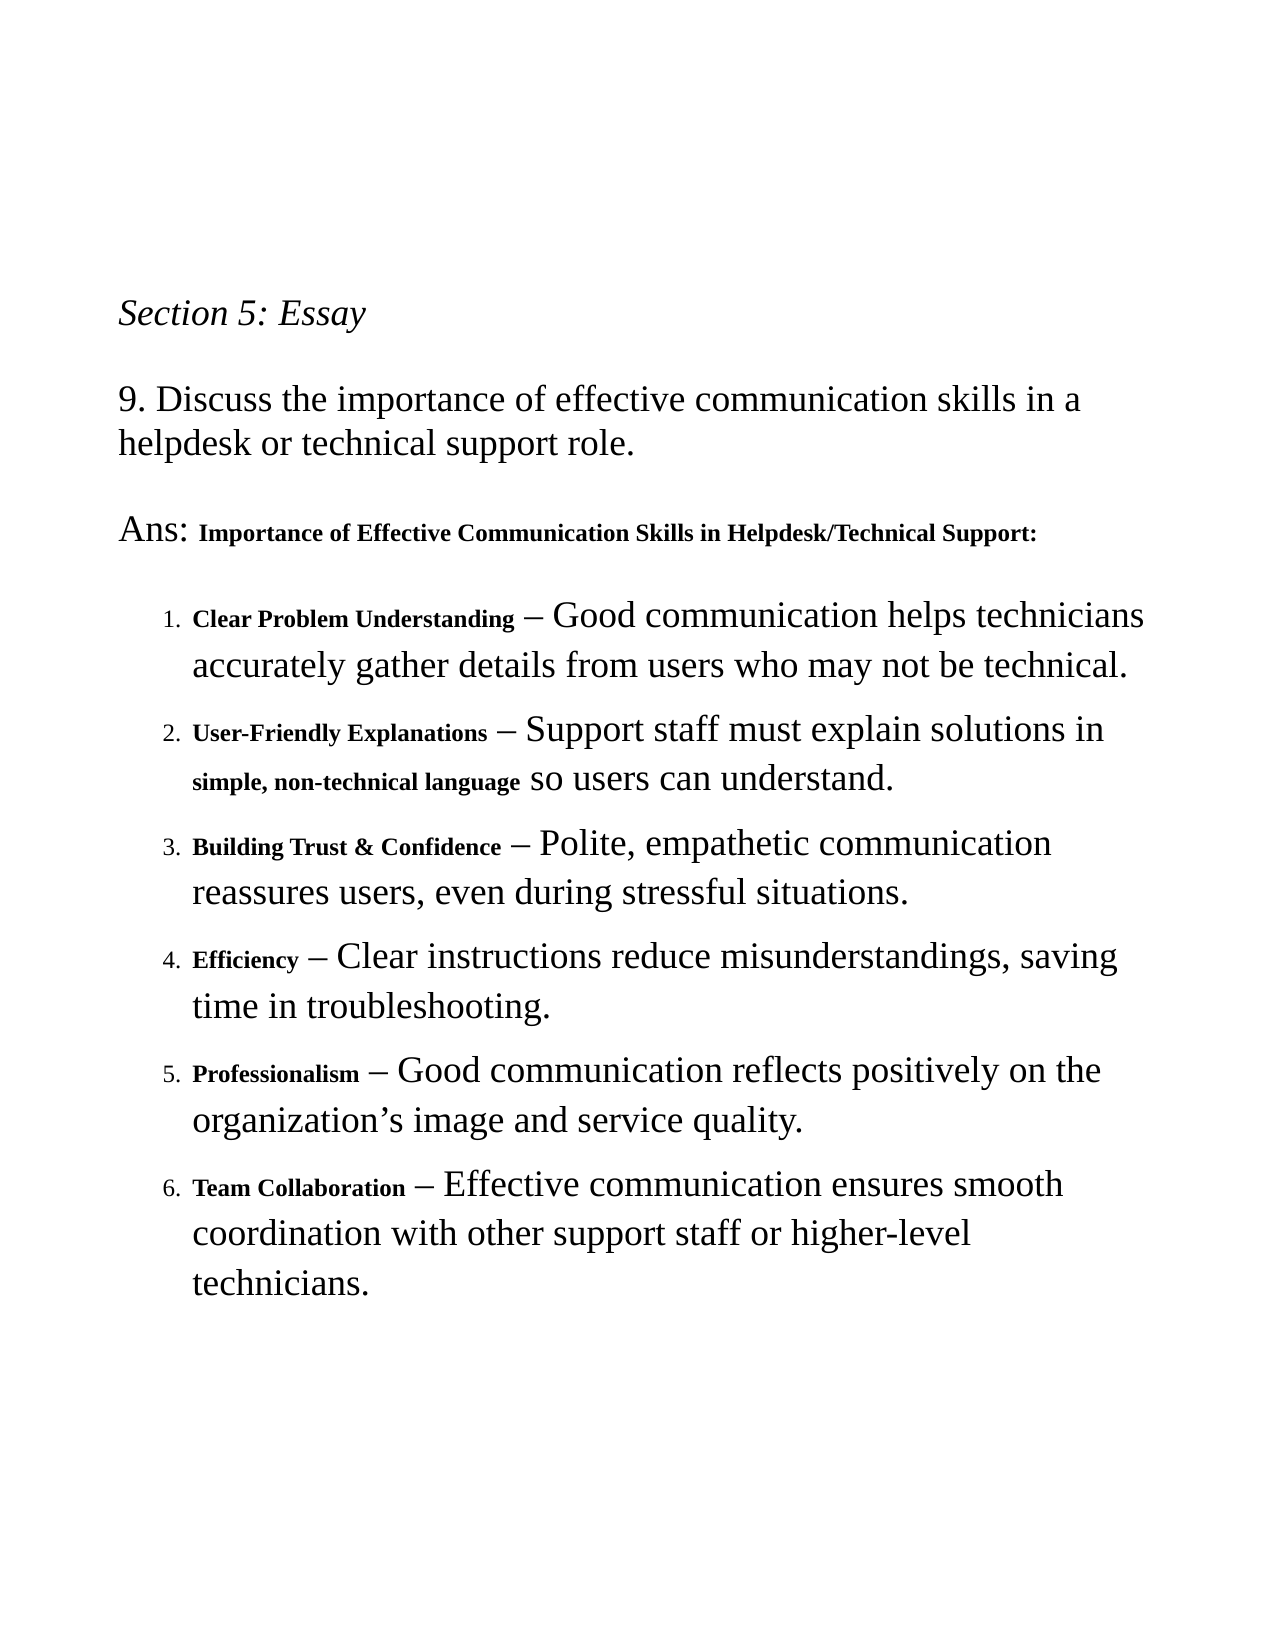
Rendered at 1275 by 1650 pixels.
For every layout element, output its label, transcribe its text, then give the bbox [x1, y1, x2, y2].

text Section 5: Essay [118, 291, 1157, 334]
list Professionalism – Good communication reflects positively on the organization’s image and service quality. [162, 1047, 1157, 1140]
text Ans: Importance of Effective Communication Skills in Helpdesk/Technical Support: [118, 506, 1157, 549]
list Efficiency – Clear instructions reduce misunderstandings, saving time in troubleshooting. [162, 934, 1157, 1026]
text 9. Discuss the importance of effective communication skills in a helpdesk or technical support role. [118, 377, 1157, 463]
list Building Trust & Confidence – Polite, empathetic communication reassures users, even during stressful situations. [162, 820, 1157, 913]
list User-Friendly Explanations – Support staff must explain solutions in simple, non-technical language so users can understand. [162, 706, 1157, 799]
list Team Collaboration – Effective communication ensures smooth coordination with other support staff or higher-level technicians. [162, 1161, 1157, 1303]
list Clear Problem Understanding – Good communication helps technicians accurately gather details from users who may not be technical. [162, 592, 1157, 685]
